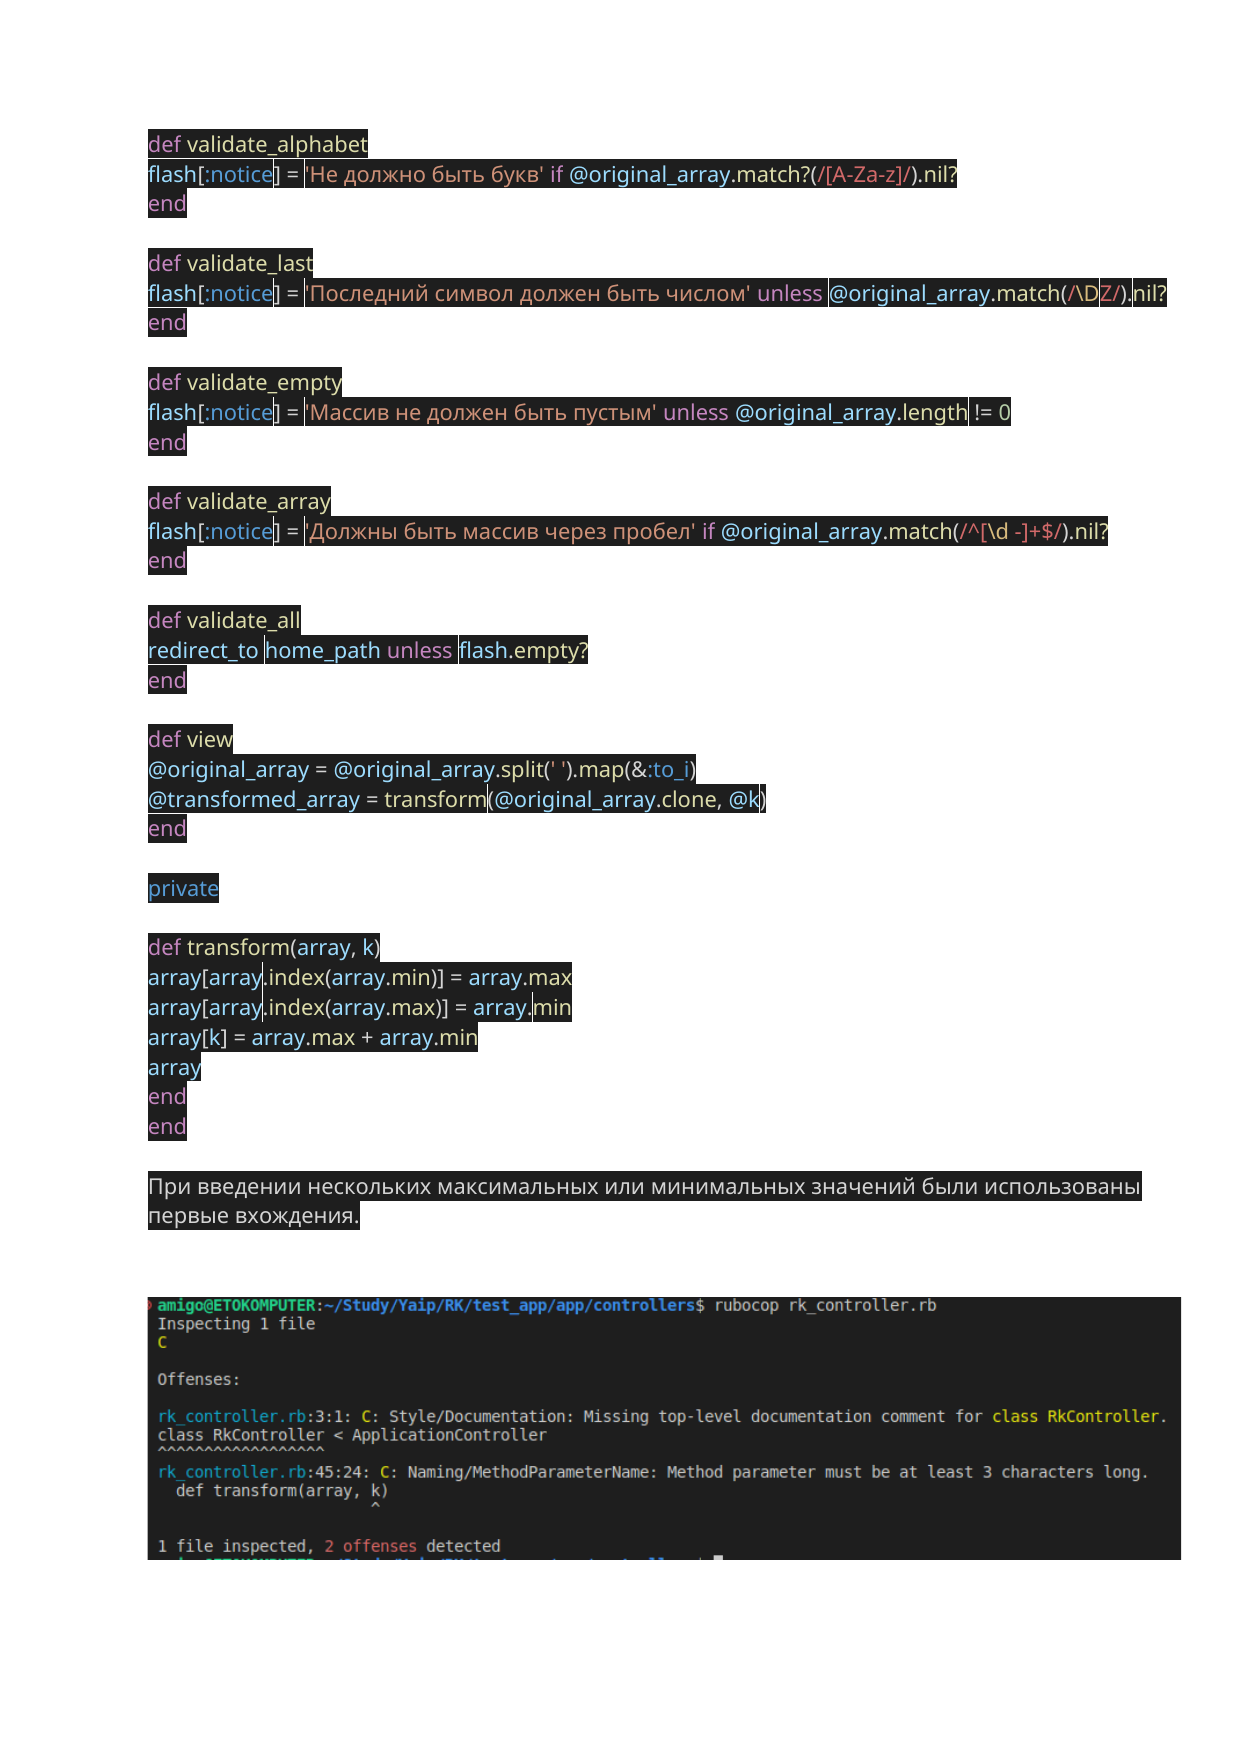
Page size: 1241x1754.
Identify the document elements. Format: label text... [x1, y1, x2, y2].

picture [147, 1297, 1182, 1560]
text def validate_all [148, 605, 1181, 635]
text redirect_to home_path unless flash.empty? [148, 635, 1181, 664]
text def validate_empty [148, 367, 1181, 397]
text end [148, 426, 1181, 456]
text private [148, 873, 1181, 903]
text end [148, 188, 1181, 218]
text def validate_last [148, 248, 1181, 278]
text @original_array = @original_array.split(' ').map(&:to_i) [148, 754, 1181, 784]
text flash[:notice] = 'Не должно быть букв' if @original_array.match?(/[A-Za-z]/).nil? [148, 158, 1181, 188]
text end [148, 1111, 1181, 1141]
text def validate_array [148, 486, 1181, 516]
text def validate_alphabet [148, 129, 1181, 158]
text def view [148, 724, 1181, 754]
text end [148, 813, 1181, 843]
text flash[:notice] = 'Последний символ должен быть числом' unless @original_array.match(/\DZ/).nil? [148, 278, 1181, 307]
text end [148, 546, 1181, 575]
text end [148, 1081, 1181, 1111]
text flash[:notice] = 'Массив не должен быть пустым' unless @original_array.length != 0 [148, 397, 1181, 426]
text def transform(array, k) [148, 932, 1181, 962]
text flash[:notice] = 'Должны быть массив через пробел' if @original_array.match(/^[\d -]+$/).nil? [148, 516, 1181, 546]
text @transformed_array = transform(@original_array.clone, @k) [148, 784, 1181, 813]
text array[array.index(array.min)] = array.max [148, 962, 1181, 992]
text array [148, 1052, 1181, 1081]
text array[array.index(array.max)] = array.min [148, 992, 1181, 1022]
text end [148, 307, 1181, 337]
text array[k] = array.max + array.min [148, 1022, 1181, 1052]
text end [148, 664, 1181, 694]
text При введении нескольких максимальных или минимальных значений были использованы первые вхождения. [148, 1171, 1181, 1230]
